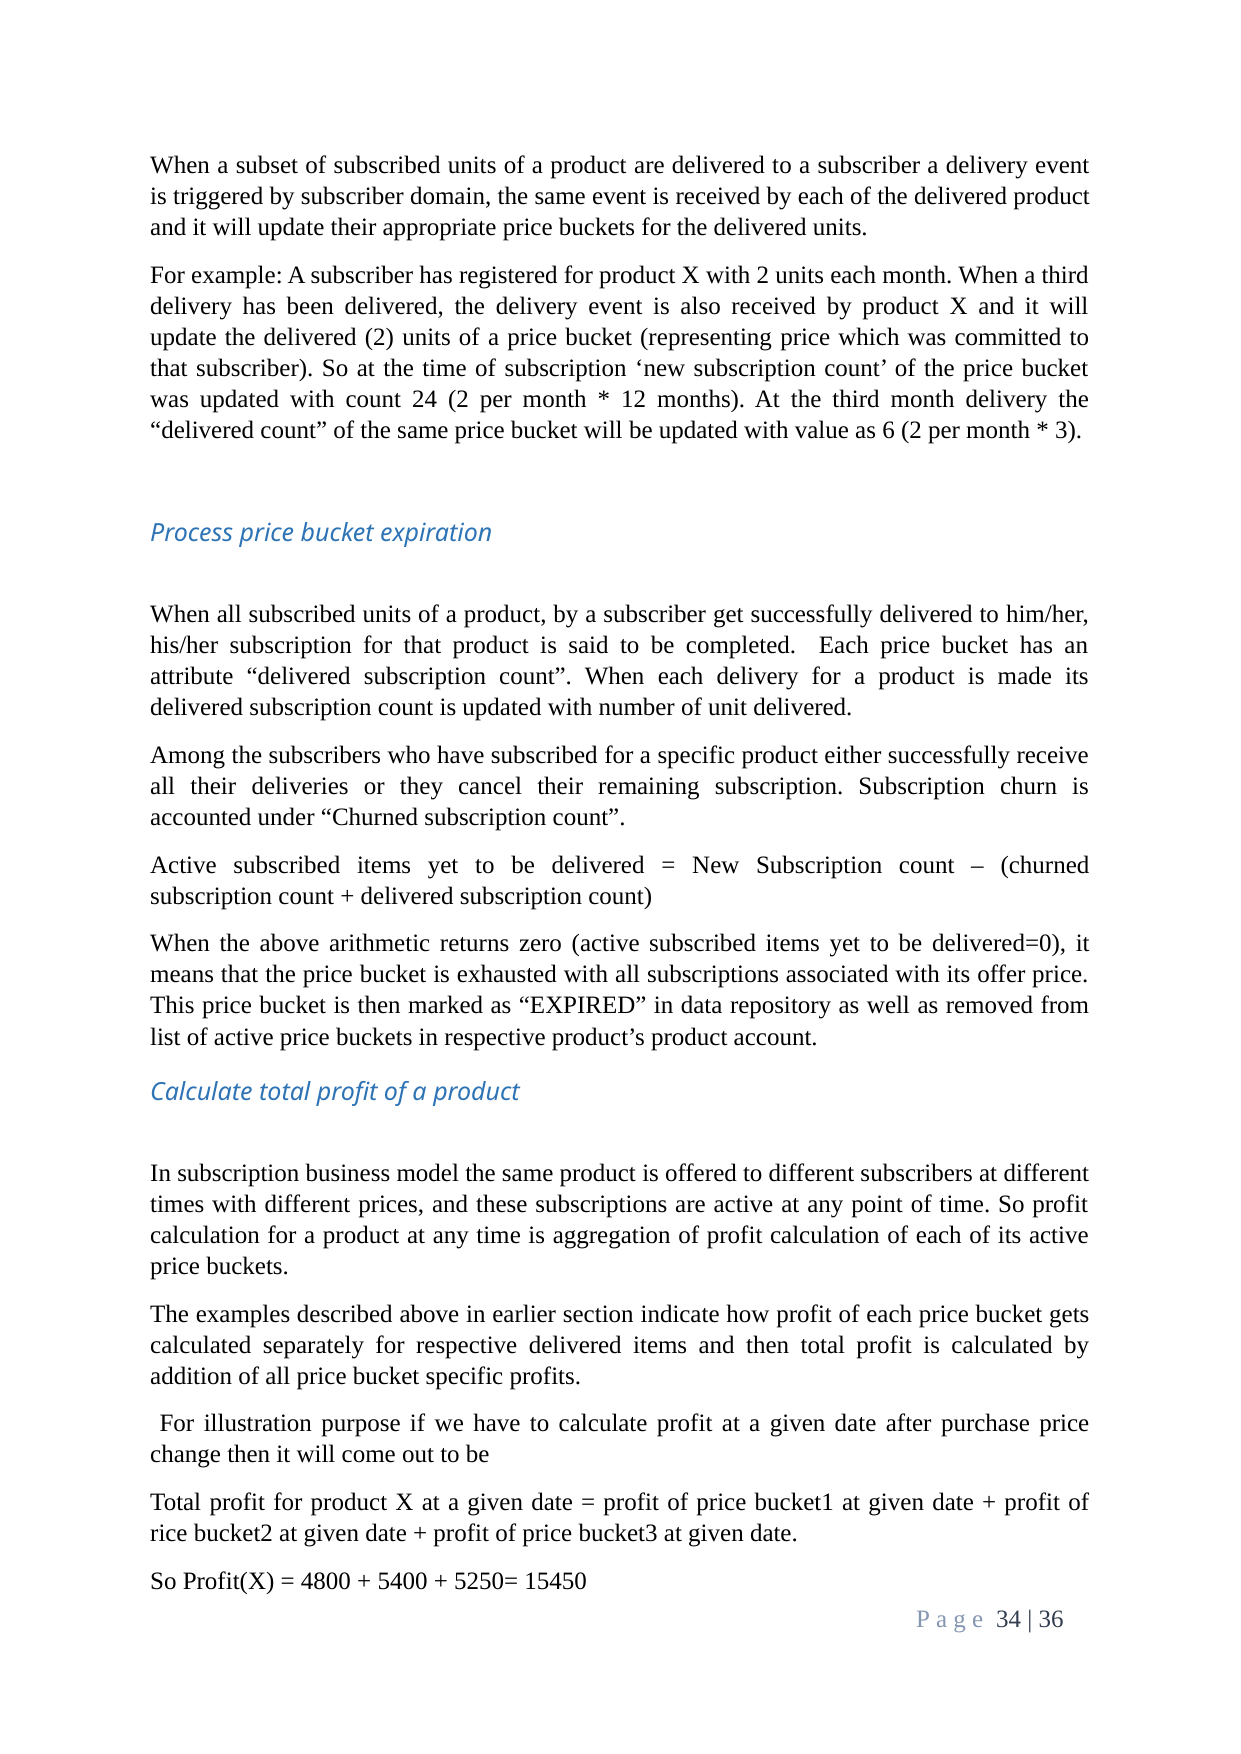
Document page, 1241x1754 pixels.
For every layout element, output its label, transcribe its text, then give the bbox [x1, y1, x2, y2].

subtitle Process price bucket expiration [150, 514, 1090, 549]
text When the above arithmetic returns zero (active subscribed items yet to be delivered=0), it means that the price bucket is exhausted with all subscriptions associated with its offer price. This price bucket is then marked as “EXPIRED” in data repository as well as removed from list of active price buckets in respective product’s product account. [150, 928, 1090, 1050]
text In subscription business model the same product is offered to different subscribers at different times with different prices, and these subscriptions are active at any point of time. So profit calculation for a product at any time is aggregation of profit calculation of each of its active price buckets. [150, 1158, 1090, 1280]
text The examples described above in earlier section indicate how profit of each price bucket gets calculated separately for respective delivered items and then total profit is calculated by addition of all price bucket specific profits. [150, 1299, 1090, 1389]
text When all subscribed units of a product, by a subscriber get successfully delivered to him/her, his/her subscription for that product is said to be completed. Each price bucket has an attribute “delivered subscription count”. When each delivery for a product is made its delivered subscription count is updated with number of unit delivered. [150, 599, 1090, 721]
text Active subscribed items yet to be delivered = New Subscription count – (churned subscription count + delivered subscription count) [150, 850, 1090, 909]
text So Profit(X) = 4800 + 5400 + 5250= 15450 [150, 1566, 1090, 1595]
text When a subset of subscribed units of a product are delivered to a subscriber a delivery event is triggered by subscriber domain, the same event is received by each of the delivered product and it will update their appropriate price buckets for the delivered units. [150, 150, 1090, 241]
text Total profit for product X at a given date = profit of price bucket1 at given date + profit of rice bucket2 at given date + profit of price bucket3 at given date. [150, 1487, 1090, 1547]
subtitle Calculate total profit of a product [150, 1073, 1090, 1107]
text Among the subscribers who have subscribed for a specific product either successfully receive all their deliveries or they cancel their remaining subscription. Subscription churn is accounted under “Churned subscription count”. [150, 740, 1090, 831]
text For illustration purpose if we have to calculate profit at a given date after purchase price change then it will come out to be [150, 1408, 1090, 1468]
text For example: A subscriber has registered for product X with 2 units each month. When a third delivery has been delivered, the delivery event is also received by product X and it will update the delivered (2) units of a price bucket (representing price which was committed to that subscriber). So at the time of subscription ‘new subscription count’ of the price bucket was updated with count 24 (2 per month * 12 months). At the third month delivery the “delivered count” of the same price bucket will be updated with value as 6 (2 per month * 3). [150, 260, 1090, 444]
